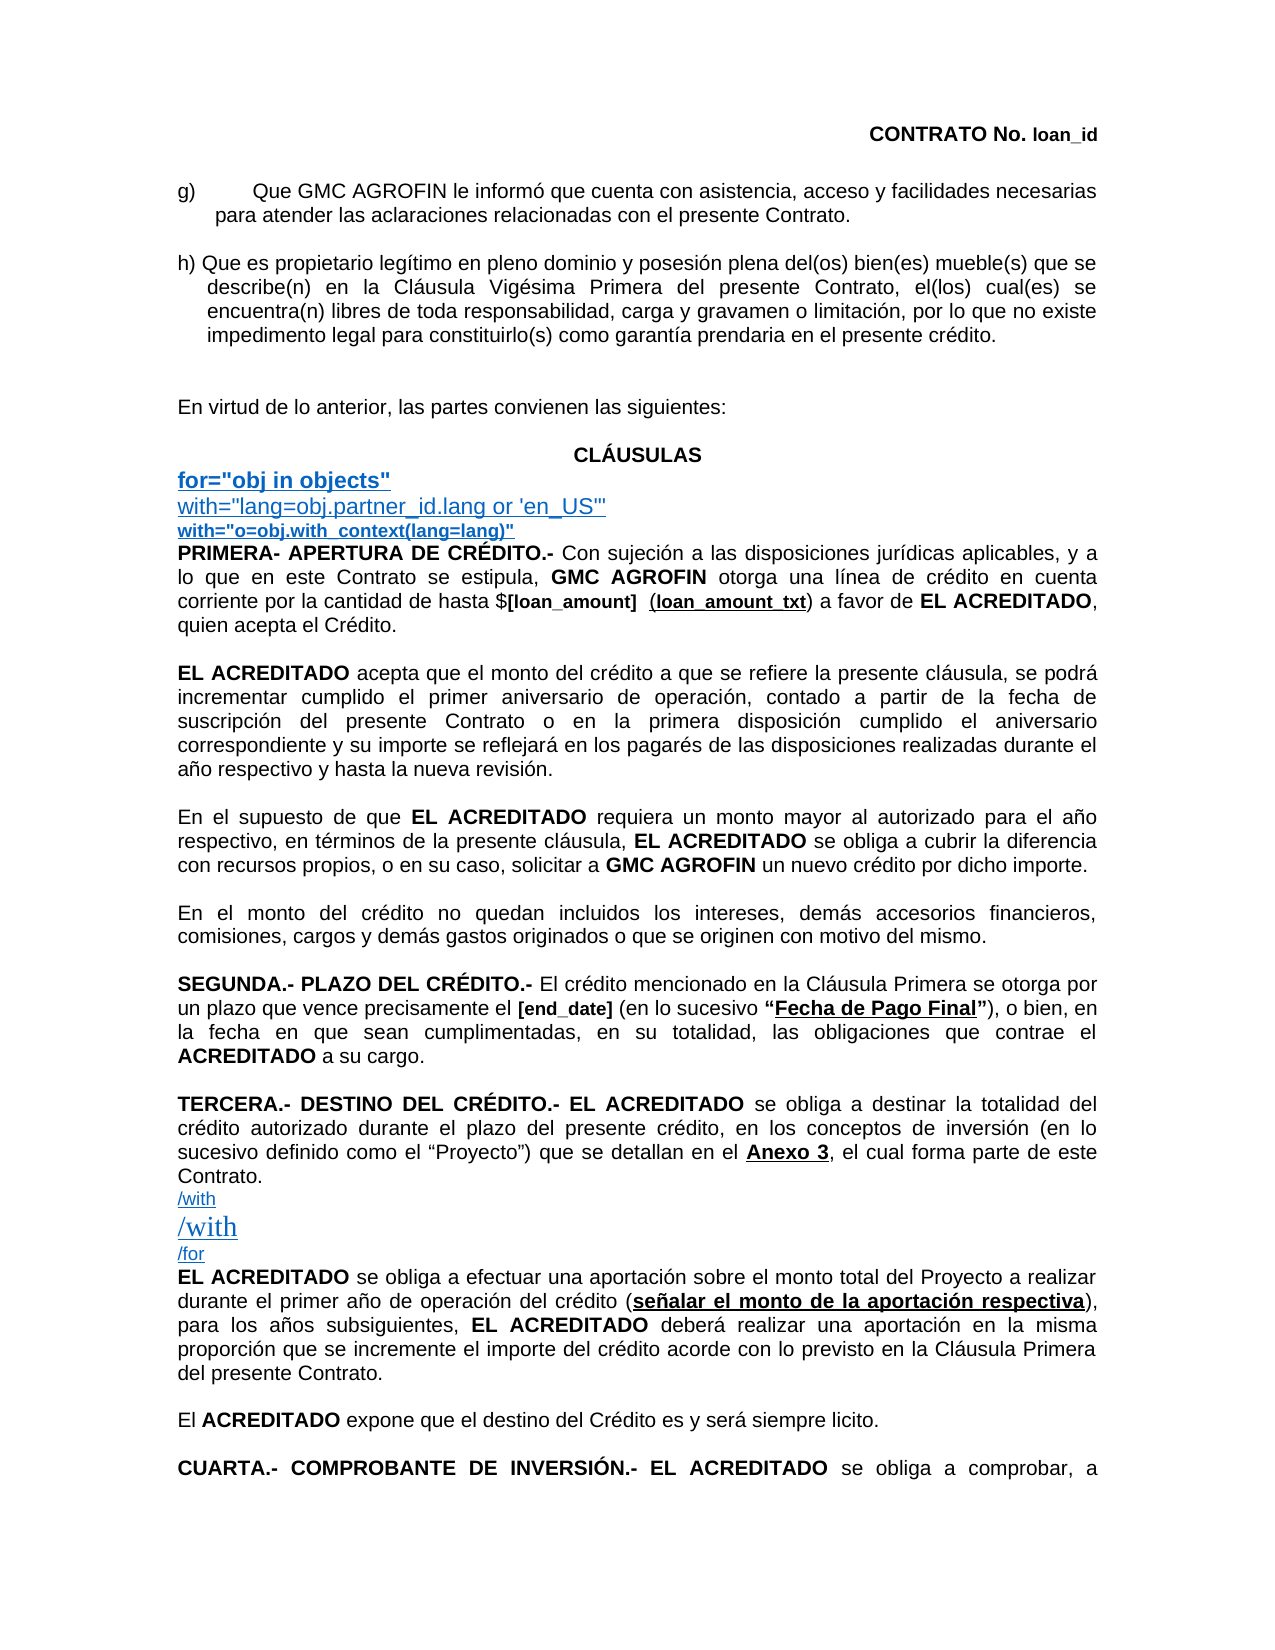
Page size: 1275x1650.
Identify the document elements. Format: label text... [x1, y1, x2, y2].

text /for [177, 1243, 1098, 1264]
text SEGUNDA.- PLAZO DEL CRÉDITO.- El crédito mencionado en la Cláusula Primera se otorga por un plazo que vence precisamente el [end_date] (en lo sucesivo “Fecha de Pago Final”), o bien, en la fecha en que sean cumplimentadas, en su totalidad, las obligaciones que contrae el ACREDITADO a su cargo. [177, 972, 1098, 1068]
text EL ACREDITADO acepta que el monto del crédito a que se refiere la presente cláusula, se podrá incrementar cumplido el primer aniversario de operación, contado a partir de la fecha de suscripción del presente Contrato o en la primera disposición cumplido el aniversario correspondiente y su importe se reflejará en los pagarés de las disposiciones realizadas durante el año respectivo y hasta la nueva revisión. [177, 661, 1098, 781]
subtitle CLÁUSULAS [177, 443, 1098, 467]
text En el monto del crédito no quedan incluidos los intereses, demás accesorios financieros, comisiones, cargos y demás gastos originados o que se originen con motivo del mismo. [177, 900, 1098, 948]
text En virtud de lo anterior, las partes convienen las siguientes: [177, 395, 1098, 419]
text /with [177, 1209, 1098, 1243]
text /with [177, 1188, 1098, 1209]
text CUARTA.- COMPROBANTE DE INVERSIÓN.- EL ACREDITADO se obliga a comprobar, a [177, 1456, 1098, 1480]
text for="obj in objects" [177, 467, 1098, 493]
text with="lang=obj.partner_id.lang or 'en_US'" [177, 493, 1098, 519]
list Que GMC AGROFIN le informó que cuenta con asistencia, acceso y facilidades necesarias para atender las aclaraciones relacionadas con el presente Contrato. [177, 179, 1098, 227]
text h) Que es propietario legítimo en pleno dominio y posesión plena del(os) bien(es) mueble(s) que se describe(n) en la Cláusula Vigésima Primera del presente Contrato, el(los) cual(es) se encuentra(n) libres de toda responsabilidad, carga y gravamen o limitación, por lo que no existe impedimento legal para constituirlo(s) como garantía prendaria en el presente crédito. [177, 251, 1098, 347]
text En el supuesto de que EL ACREDITADO requiera un monto mayor al autorizado para el año respectivo, en términos de la presente cláusula, EL ACREDITADO se obliga a cubrir la diferencia con recursos propios, o en su caso, solicitar a GMC AGROFIN un nuevo crédito por dicho importe. [177, 804, 1098, 876]
text PRIMERA- APERTURA DE CRÉDITO.- Con sujeción a las disposiciones jurídicas aplicables, y a lo que en este Contrato se estipula, GMC AGROFIN otorga una línea de crédito en cuenta corriente por la cantidad de hasta $[loan_amount] (loan_amount_txt) a favor de EL ACREDITADO, quien acepta el Crédito. [177, 541, 1098, 637]
text El ACREDITADO expone que el destino del Crédito es y será siempre licito. [177, 1408, 1098, 1432]
text TERCERA.- DESTINO DEL CRÉDITO.- EL ACREDITADO se obliga a destinar la totalidad del crédito autorizado durante el plazo del presente crédito, en los conceptos de inversión (en lo sucesivo definido como el “Proyecto”) que se detallan en el Anexo 3, el cual forma parte de este Contrato. [177, 1092, 1098, 1188]
text with="o=obj.with_context(lang=lang)" [177, 519, 1098, 541]
text EL ACREDITADO se obliga a efectuar una aportación sobre el monto total del Proyecto a realizar durante el primer año de operación del crédito (señalar el monto de la aportación respectiva), para los años subsiguientes, EL ACREDITADO deberá realizar una aportación en la misma proporción que se incremente el importe del crédito acorde con lo previsto en la Cláusula Primera del presente Contrato. [177, 1264, 1098, 1384]
